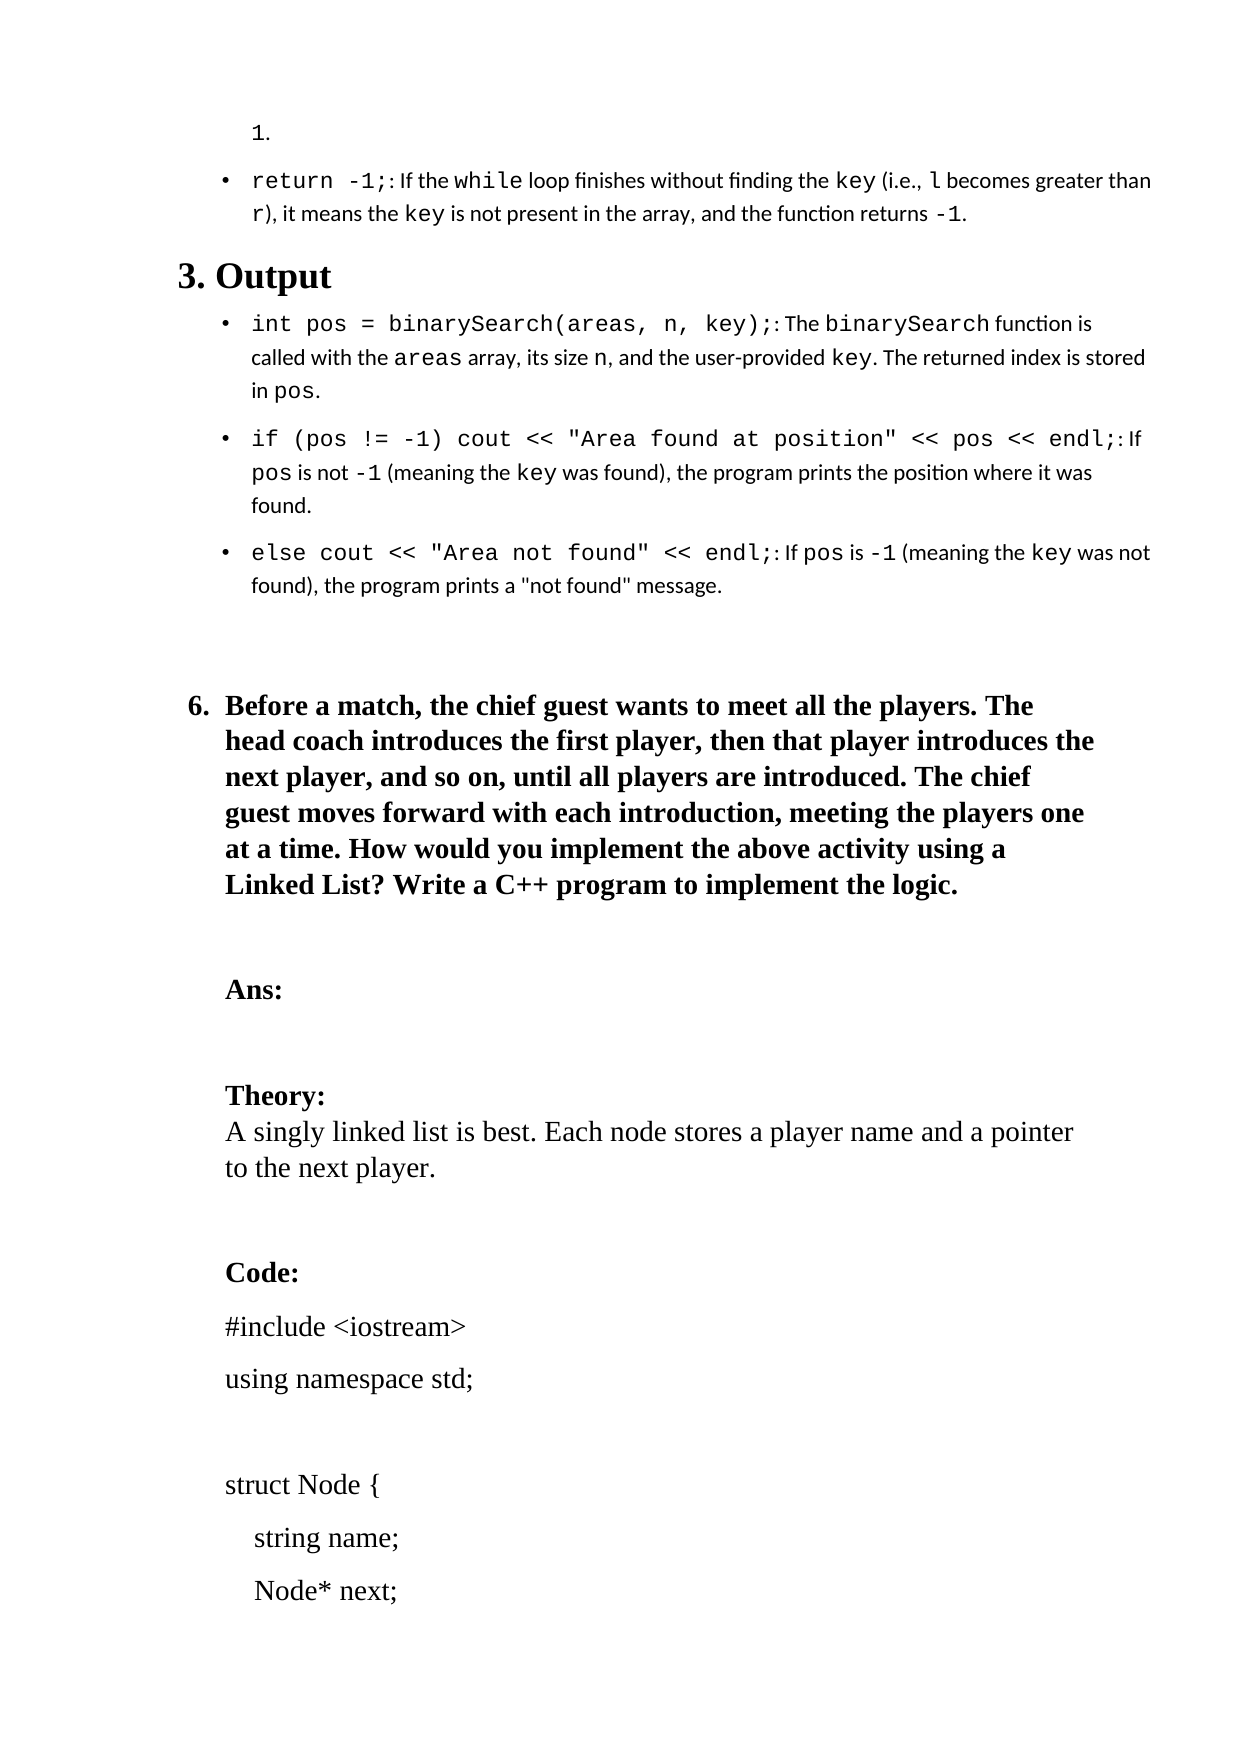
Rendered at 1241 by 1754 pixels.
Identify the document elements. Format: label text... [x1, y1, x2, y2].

text struct Node { [225, 1467, 1154, 1501]
text 6. Before a match, the chief guest wants to meet all the players. The head coach introduces the first player, then that player introduces the next player, and so on, until all players are introduced. The chief guest moves forward with each introduction, meeting the players one at a time. How would you implement the above activity using a Linked List? Write a C++ program to implement the logic. [188, 688, 1096, 900]
text A singly linked list is best. Each node stores a player name and a pointer to the next player. [225, 1114, 1077, 1184]
list if (pos != -1) cout << "Area found at position" << pos << endl;: If pos is not -1 (meaning the key was found), the program prints the position where it was found. [222, 424, 1152, 519]
text #include <iostream> [225, 1309, 1154, 1342]
list else cout << "Area not found" << endl;: If pos is -1 (meaning the key was not found), the program prints a "not found" message. [222, 538, 1152, 599]
text using namespace std; [225, 1361, 1154, 1395]
list int pos = binarySearch(areas, n, key);: The binarySearch function is called with the areas array, its size n, and the user-provided key. The returned index is stored in pos. [222, 309, 1152, 405]
text Theory: [225, 1078, 1154, 1112]
list return -1;: If the while loop finishes without finding the key (i.e., l becomes greater than r), it means the key is not present in the array, and the function returns -1. [222, 166, 1152, 229]
subtitle 3. Output [177, 254, 1152, 297]
text Node* next; [254, 1573, 1154, 1606]
text Code: [225, 1256, 1154, 1289]
text string name; [254, 1520, 1154, 1553]
text Ans: [225, 972, 1154, 1006]
list else r = mid - 1;: If the element at mid is greater than the key, it means the key (if it exists) must be in the left half of the current search space. So, the r index is updated to mid - 1. [222, 118, 1152, 147]
